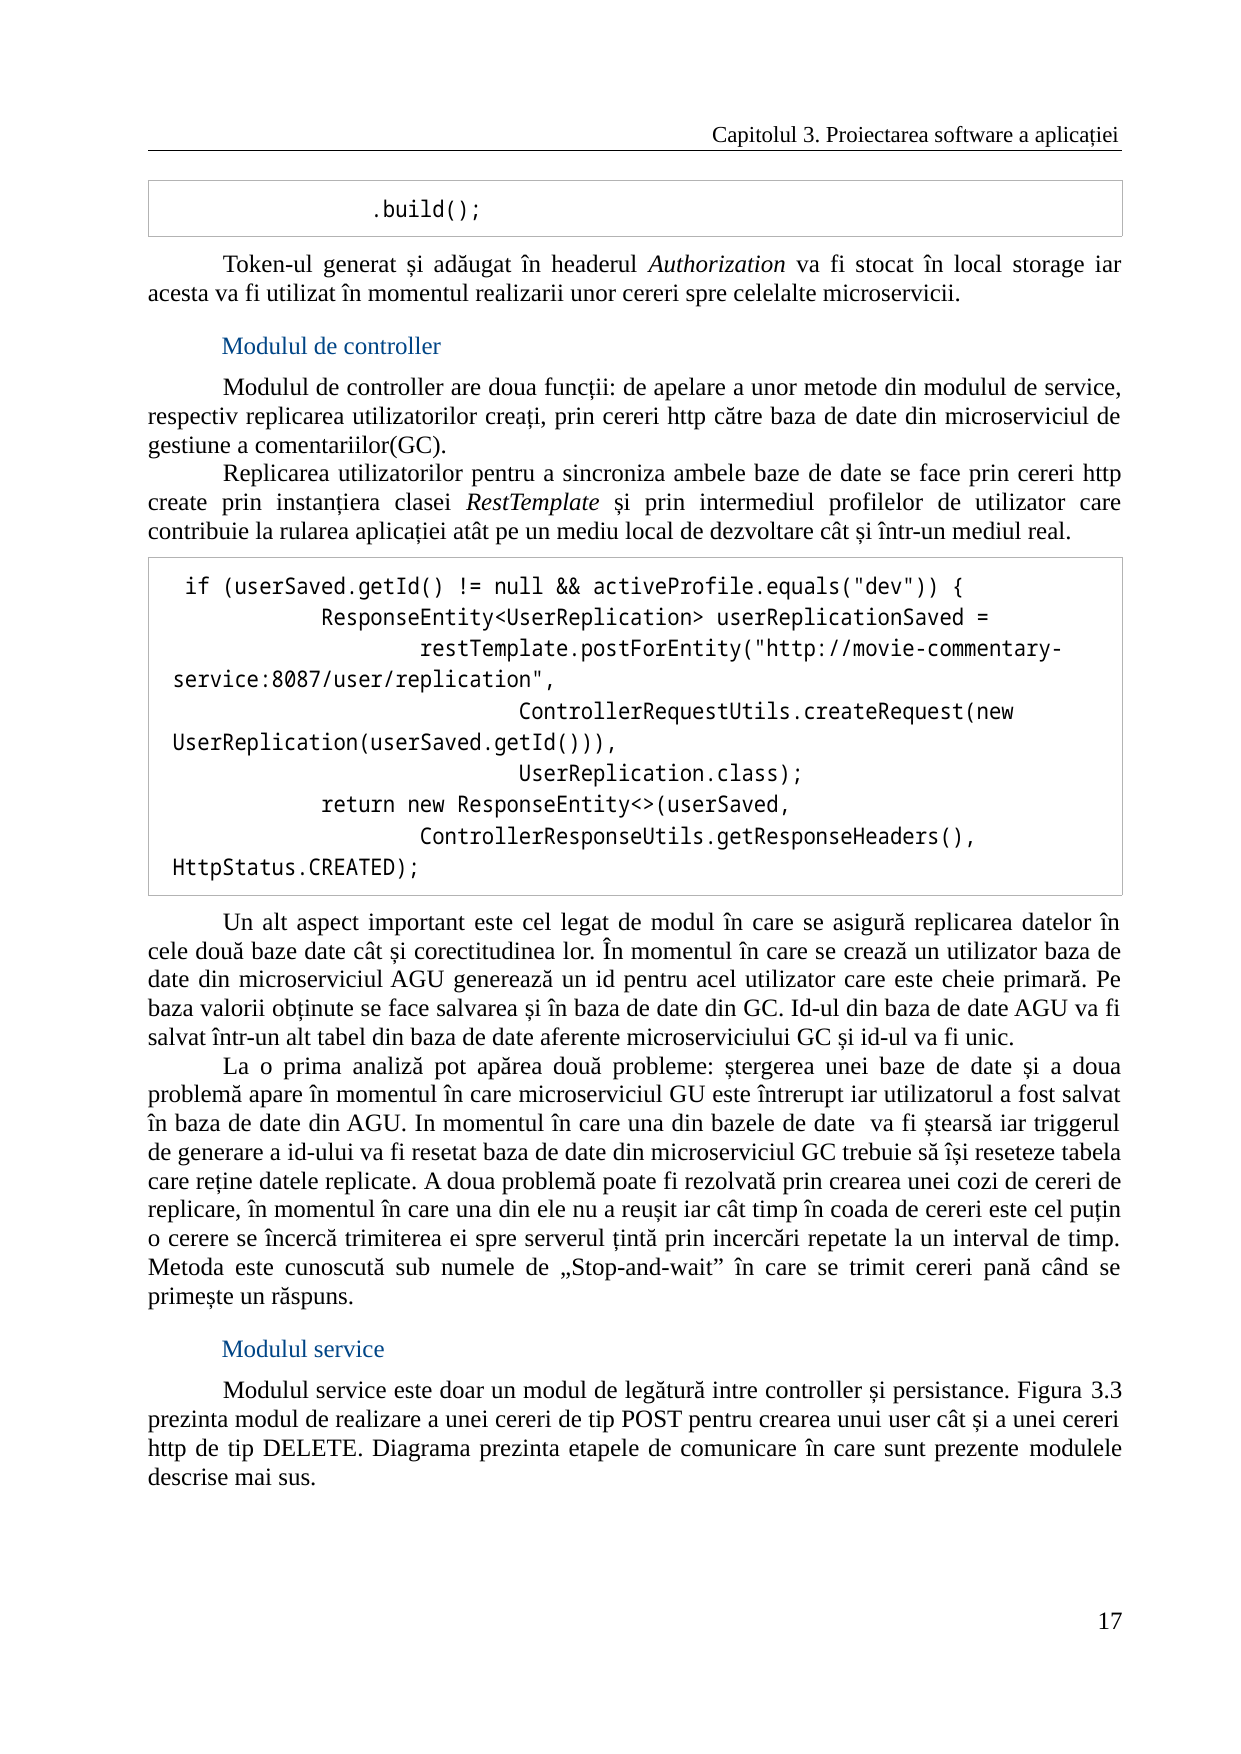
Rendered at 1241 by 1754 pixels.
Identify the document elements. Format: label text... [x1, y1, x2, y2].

text if (userSaved.getId() != null && activeProfile.equals("dev")) { [149, 558, 1122, 588]
text UserReplication.class); [149, 745, 1122, 776]
text restTemplate.postForEntity("http://movie-commentary-service:8087/user/replication", [149, 620, 1122, 682]
text ControllerRequestUtils.createRequest(new UserReplication(userSaved.getId())), [149, 682, 1122, 745]
text return new ResponseEntity<>(userSaved, [149, 776, 1122, 807]
subtitle Modulul service [221, 1334, 1122, 1363]
text La o prima analiză pot apărea două probleme: ștergerea unei baze de date și a doua problemă apare în momentul în care microserviciul GU este întrerupt iar utilizatorul a fost salvat în baza de date din AGU. In momentul în care una din bazele de date va fi ștearsă iar triggerul de generare a id-ului va fi resetat baza de date din microserviciul GC trebuie să își reseteze tabela care reține datele replicate. A doua problemă poate fi rezolvată prin crearea unei cozi de cereri de replicare, în momentul în care una din ele nu a reușit iar cât timp în coada de cereri este cel puțin o cerere se încercă trimiterea ei spre serverul țintă prin incercări repetate la un interval de timp. Metoda este cunoscută sub numele de „Stop-and-wait” în care se trimit cereri pană când se primește un răspuns. [148, 1051, 1122, 1309]
text ResponseEntity<UserReplication> userReplicationSaved = [149, 588, 1122, 620]
text Modulul de controller are doua funcții: de apelare a unor metode din modulul de service, respectiv replicarea utilizatorilor creați, prin cereri http către baza de date din microserviciul de gestiune a comentariilor(GC). [148, 372, 1122, 458]
text .build(); [149, 181, 1122, 236]
text Un alt aspect important este cel legat de modul în care se asigură replicarea datelor în cele două baze date cât și corectitudinea lor. În momentul în care se crează un utilizator baza de date din microserviciul AGU generează un id pentru acel utilizator care este cheie primară. Pe baza valorii obținute se face salvarea și în baza de date din GC. Id-ul din baza de date AGU va fi salvat într-un alt tabel din baza de date aferente microserviciului GC și id-ul va fi unic. [148, 907, 1122, 1051]
text Token-ul generat și adăugat în headerul Authorization va fi stocat în local storage iar acesta va fi utilizat în momentul realizarii unor cereri spre celelalte microservicii. [148, 249, 1122, 306]
text Replicarea utilizatorilor pentru a sincroniza ambele baze de date se face prin cereri http create prin instanțiera clasei RestTemplate și prin intermediul profilelor de utilizator care contribuie la rularea aplicației atât pe un mediu local de dezvoltare cât și într-un mediul real. [148, 458, 1122, 545]
text ControllerResponseUtils.getResponseHeaders(), HttpStatus.CREATED); [149, 807, 1122, 895]
text Modulul service este doar un modul de legătură intre controller și persistance. Figura 3.3 prezinta modul de realizare a unei cereri de tip POST pentru crearea unui user cât și a unei cereri http de tip DELETE. Diagrama prezinta etapele de comunicare în care sunt prezente modulele descrise mai sus. [148, 1376, 1122, 1491]
subtitle Modulul de controller [221, 331, 1122, 360]
